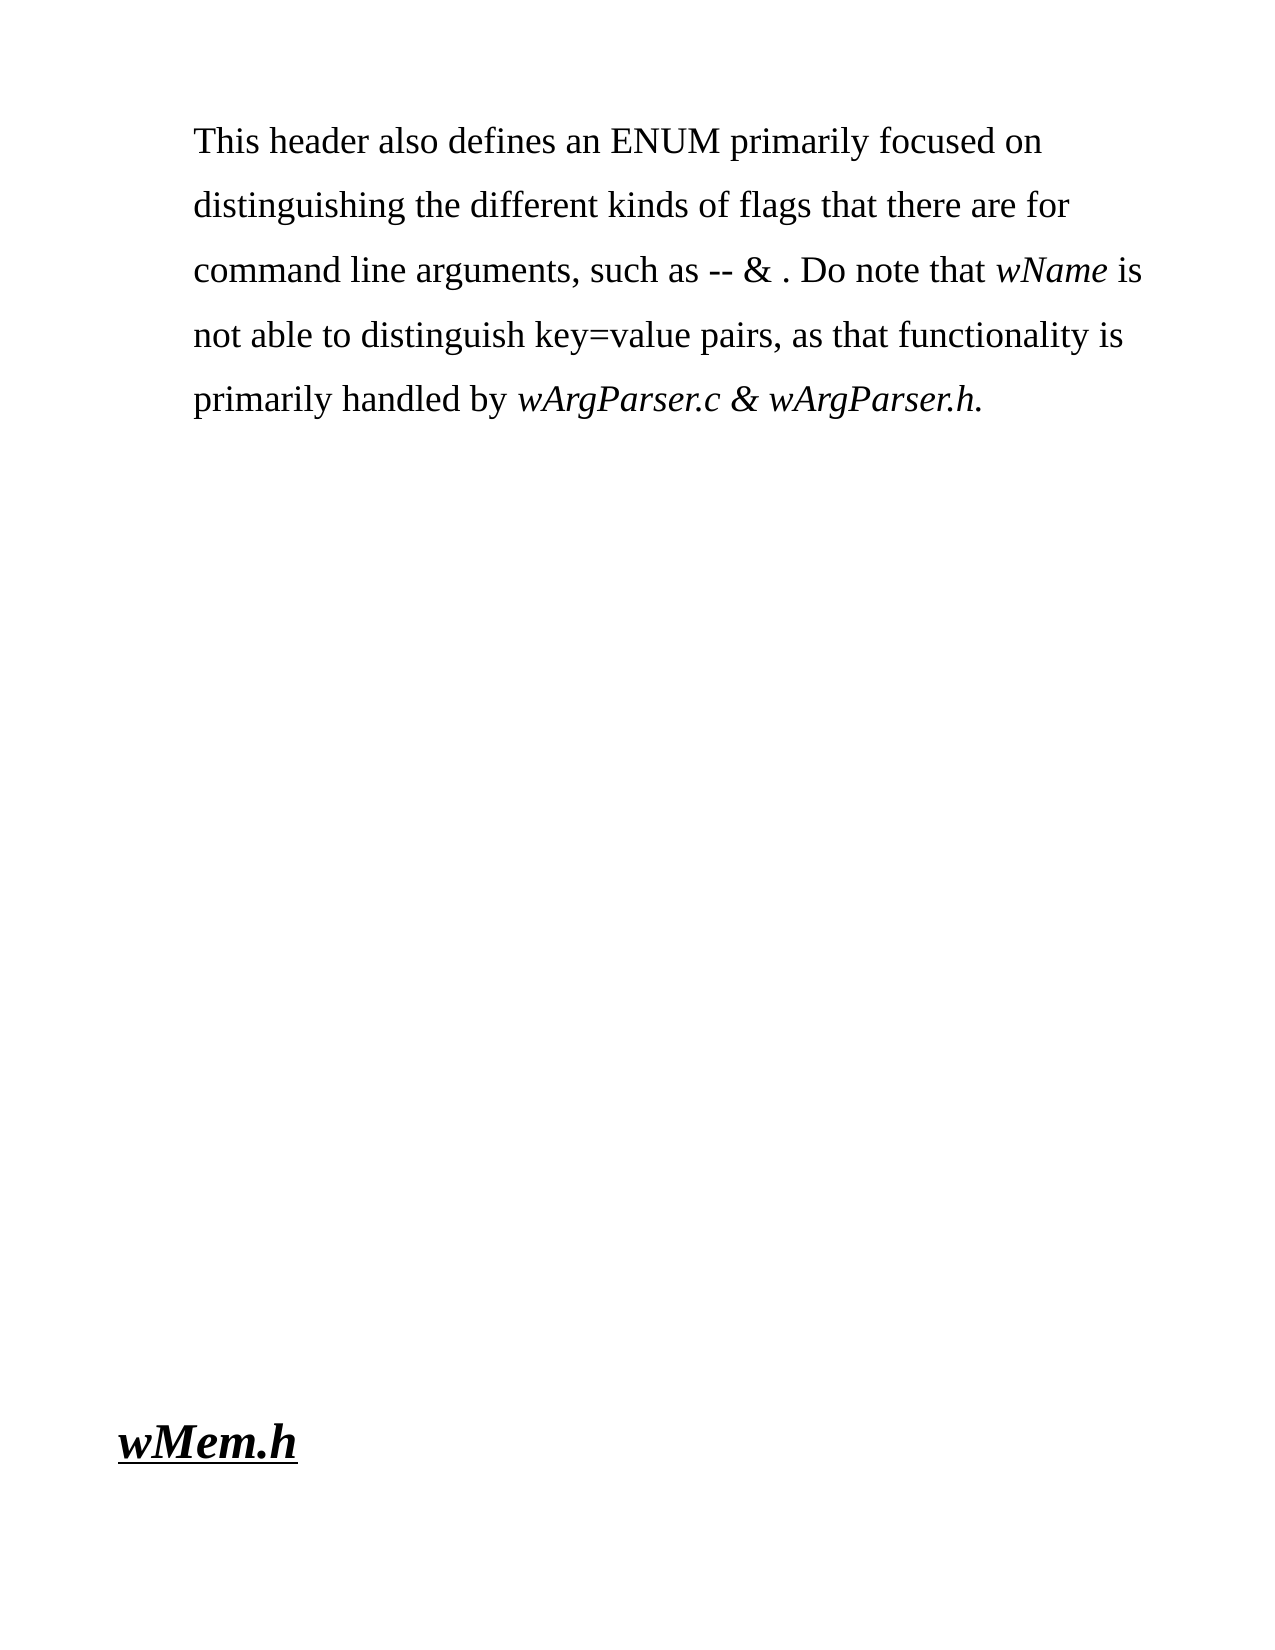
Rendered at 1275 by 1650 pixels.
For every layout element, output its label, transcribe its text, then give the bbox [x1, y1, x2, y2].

text This header also defines an ENUM primarily focused on distinguishing the different kinds of flags that there are for command line arguments, such as -- & . Do note that wName is not able to distinguish key=value pairs, as that functionality is primarily handled by wArgParser.c & wArgParser.h. [193, 118, 1157, 420]
text wMem.h [118, 1412, 1157, 1469]
